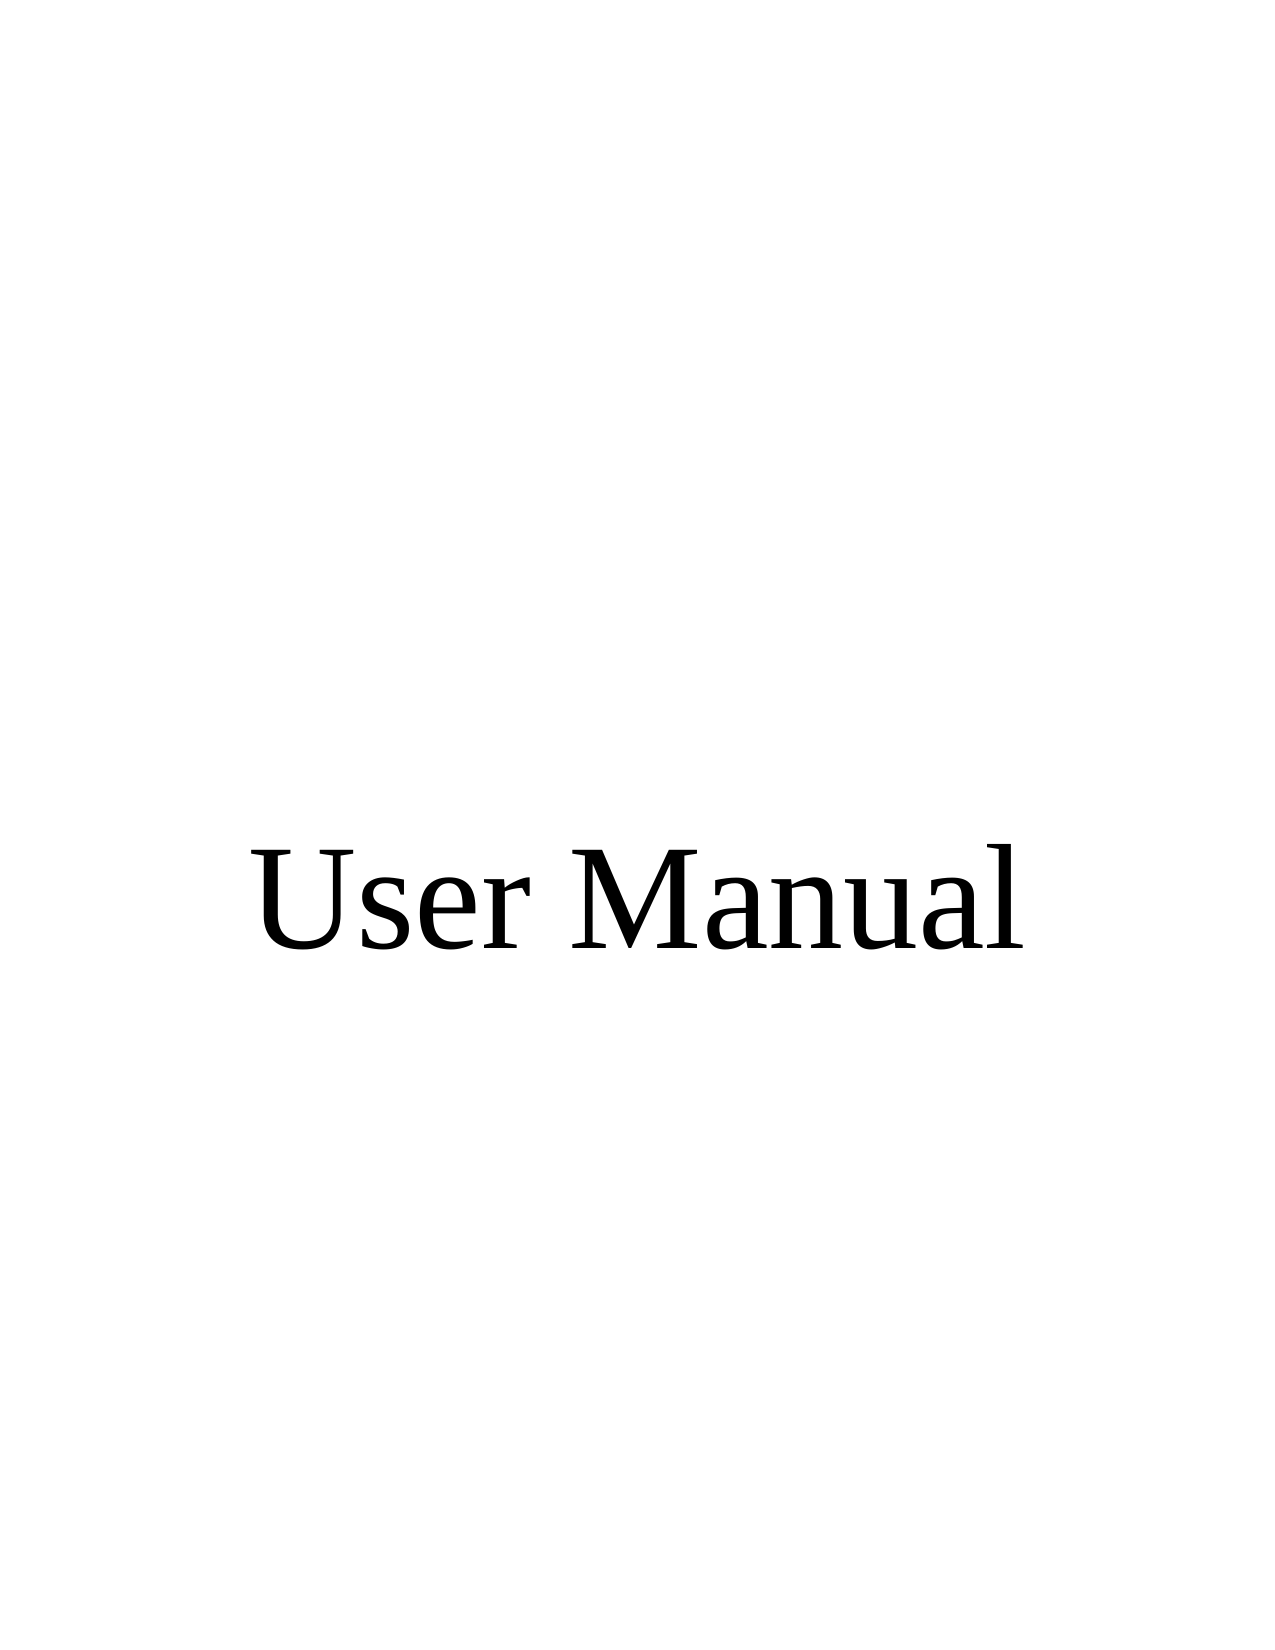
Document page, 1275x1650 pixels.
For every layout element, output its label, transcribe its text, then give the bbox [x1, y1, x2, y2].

text User Manual [118, 808, 1157, 981]
